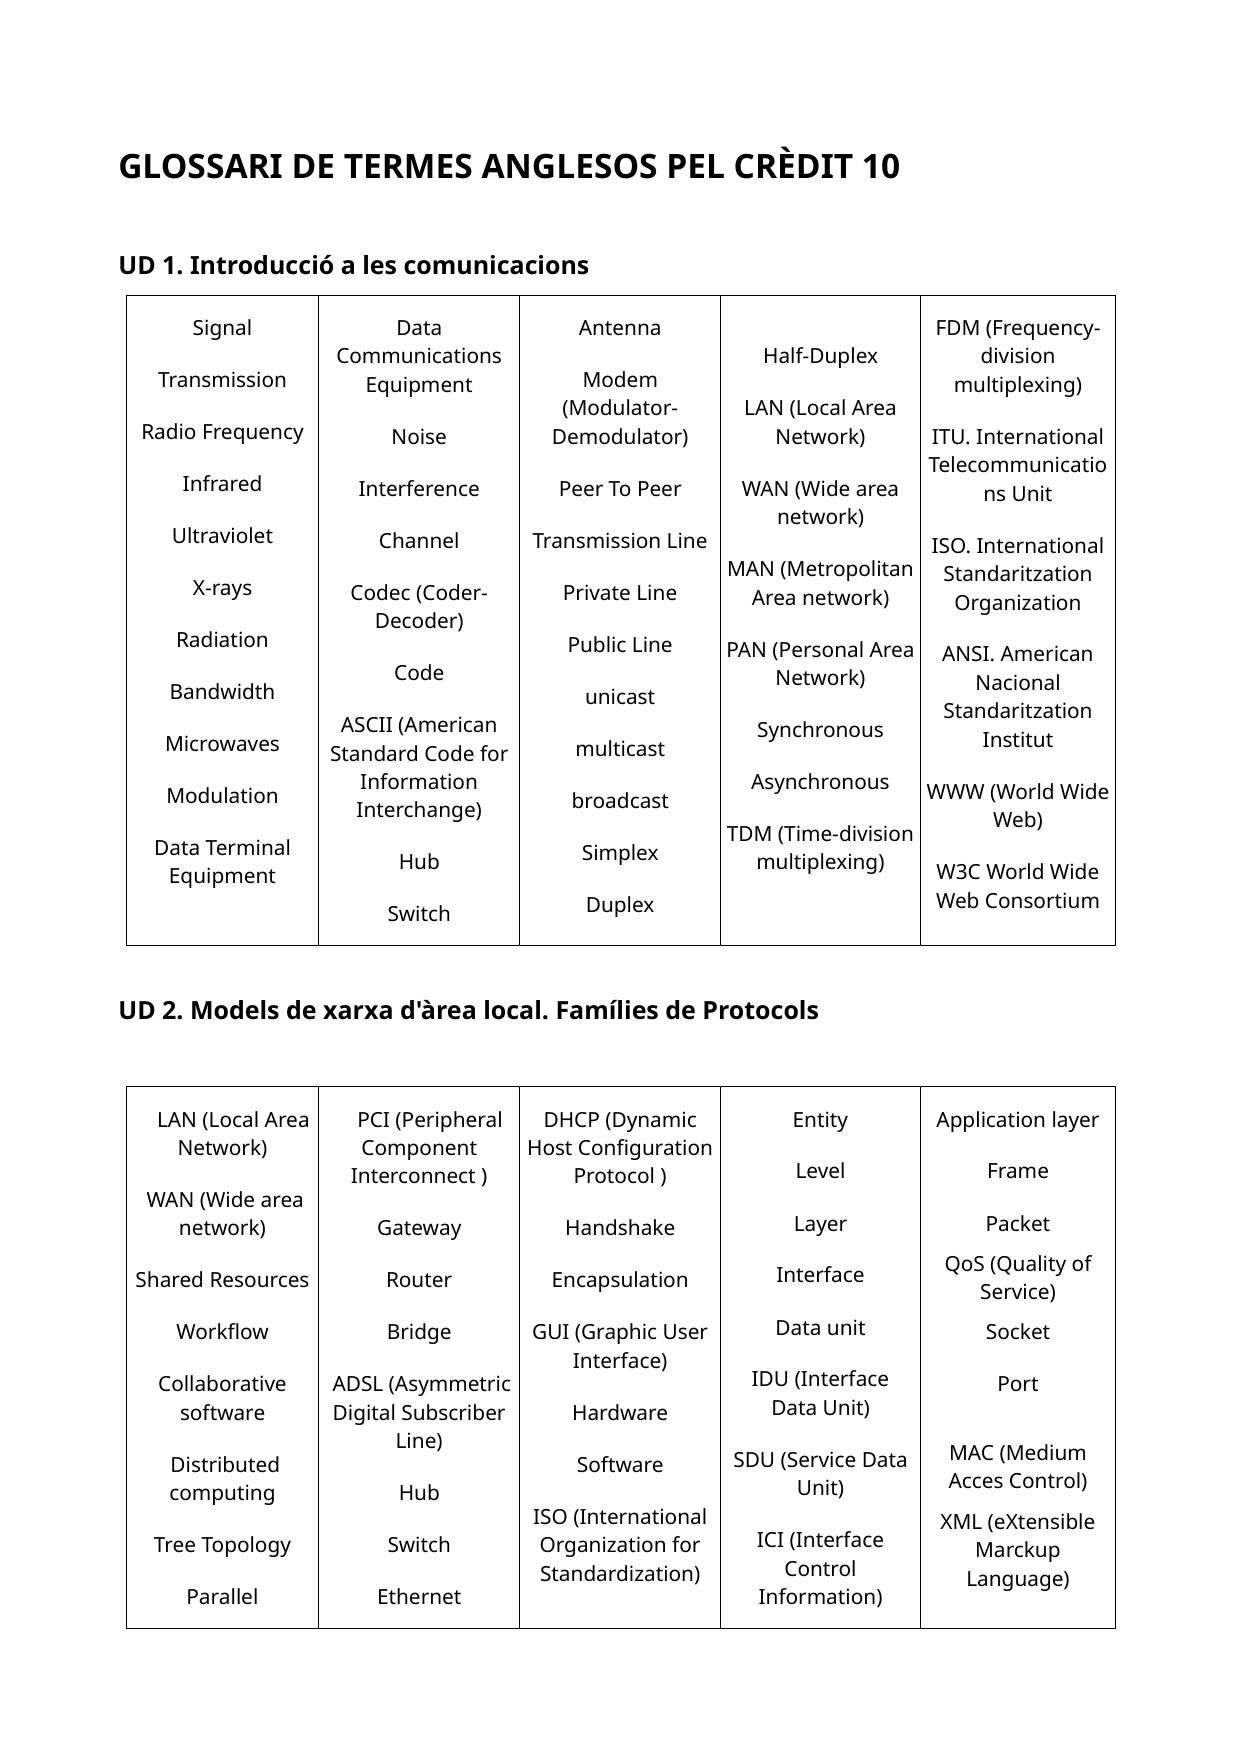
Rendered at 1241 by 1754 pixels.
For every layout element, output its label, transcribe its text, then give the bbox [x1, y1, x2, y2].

table_header Entity Level Layer Interface Data unit IDU (Interface Data Unit) SDU (Service Data Unit) ICI (Interface Control Information) [721, 1087, 920, 1628]
table_header Signal Transmission Radio Frequency Infrared Ultraviolet X-rays Radiation Bandwidth Microwaves Modulation Data Terminal Equipment [127, 296, 318, 945]
table_header Antenna Modem (Modulator-Demodulator) Peer To Peer Transmission Line Private Line Public Line unicast multicast broadcast Simplex Duplex [520, 296, 720, 945]
text UD 1. Introducció a les comunicacions [118, 248, 1122, 282]
table_header DHCP (Dynamic Host Configuration Protocol ) Handshake Encapsulation GUI (Graphic User Interface) Hardware Software ISO (International Organization for Standardization) [520, 1087, 720, 1628]
table_header Half-Duplex LAN (Local Area Network) WAN (Wide area network) MAN (Metropolitan Area network) PAN (Personal Area Network) Synchronous Asynchronous TDM (Time-division multiplexing) [721, 296, 920, 945]
table_header FDM (Frequency-division multiplexing) ITU. International Telecommunications Unit ISO. International Standaritzation Organization ANSI. American Nacional Standaritzation Institut WWW (World Wide Web) W3C World Wide Web Consortium [921, 296, 1115, 945]
text UD 2. Models de xarxa d'àrea local. Famílies de Protocols [118, 993, 1122, 1027]
subtitle GLOSSARI DE TERMES ANGLESOS PEL CRÈDIT 10 [118, 143, 1122, 189]
table_header PCI (Peripheral Component Interconnect ) Gateway Router Bridge ADSL (Asymmetric Digital Subscriber Line) Hub Switch Ethernet [319, 1087, 519, 1628]
table_header LAN (Local Area Network) WAN (Wide area network) Shared Resources Workflow Collaborative software Distributed computing Tree Topology Parallel [127, 1087, 318, 1628]
table_header Application layer Frame Packet QoS (Quality of Service) Socket Port MAC (Medium Acces Control) XML (eXtensible Marckup Language) [921, 1087, 1115, 1628]
table_header Data Communications Equipment Noise Interference Channel Codec (Coder-Decoder) Code ASCII (American Standard Code for Information Interchange) Hub Switch [319, 296, 519, 945]
